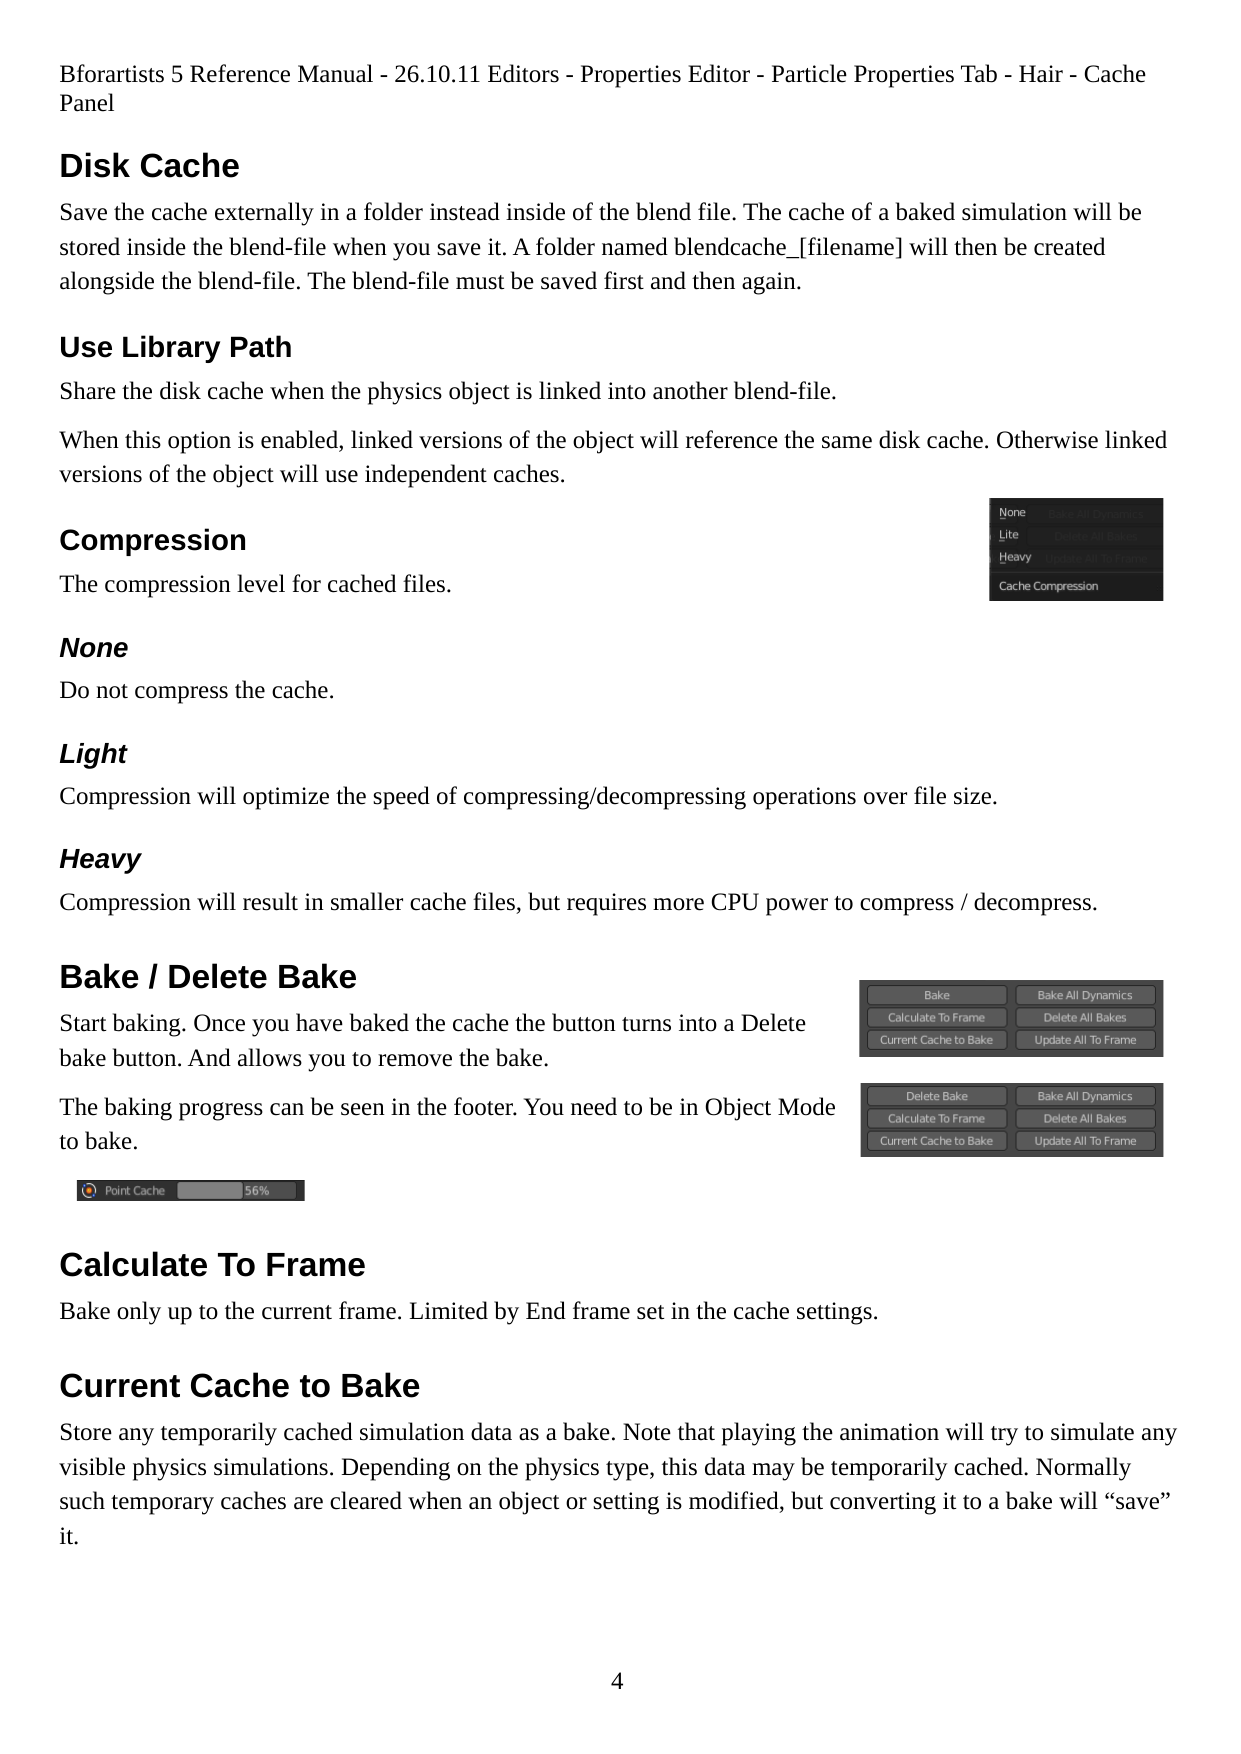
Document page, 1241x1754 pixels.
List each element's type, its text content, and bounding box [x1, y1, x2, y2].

subtitle Disk Cache [59, 146, 1181, 185]
subtitle None [59, 631, 1181, 663]
subtitle Light [59, 737, 1181, 769]
text Compression will result in smaller cache files, but requires more CPU power to compress / decompress. [59, 887, 1181, 916]
text Compression will optimize the speed of compressing/decompressing operations over file size. [59, 781, 1181, 810]
text The baking progress can be seen in the footer. You need to be in Object Mode to bake. [59, 1092, 860, 1155]
subtitle Current Cache to Bake [59, 1366, 1181, 1405]
text Do not compress the cache. [59, 675, 1181, 704]
subtitle [1164, 523, 1181, 557]
picture [859, 980, 1164, 1057]
subtitle Bake / Delete Bake [59, 957, 1181, 996]
picture [76, 1180, 305, 1201]
text Store any temporarily cached simulation data as a bake. Note that playing the animation will try to simulate any visible physics simulations. Depending on the physics type, this data may be temporarily cached. Normally such temporary caches are cleared when an object or setting is modified, but converting it to a bake will “save” it. [59, 1417, 1181, 1550]
text Bake only up to the current frame. Limited by End frame set in the cache settings. [59, 1296, 1181, 1325]
picture [860, 1083, 1164, 1157]
subtitle Calculate To Frame [59, 1245, 1181, 1284]
text Save the cache externally in a folder instead inside of the blend file. The cache of a baked simulation will be stored inside the blend-file when you save it. A folder named blendcache_[filename] will then be created alongside the blend-file. The blend-file must be saved first and then again. [59, 197, 1181, 295]
picture [989, 498, 1164, 601]
text Share the disk cache when the physics object is linked into another blend-file. [59, 376, 1181, 405]
subtitle Compression [59, 523, 989, 557]
text The compression level for cached files. [59, 569, 989, 598]
text Start baking. Once you have baked the cache the button turns into a Delete bake button. And allows you to remove the bake. [59, 1008, 1181, 1072]
subtitle Use Library Path [59, 330, 1181, 363]
subtitle Heavy [59, 843, 1181, 875]
text When this option is enabled, linked versions of the object will reference the same disk cache. Otherwise linked versions of the object will use independent caches. [59, 425, 1181, 488]
